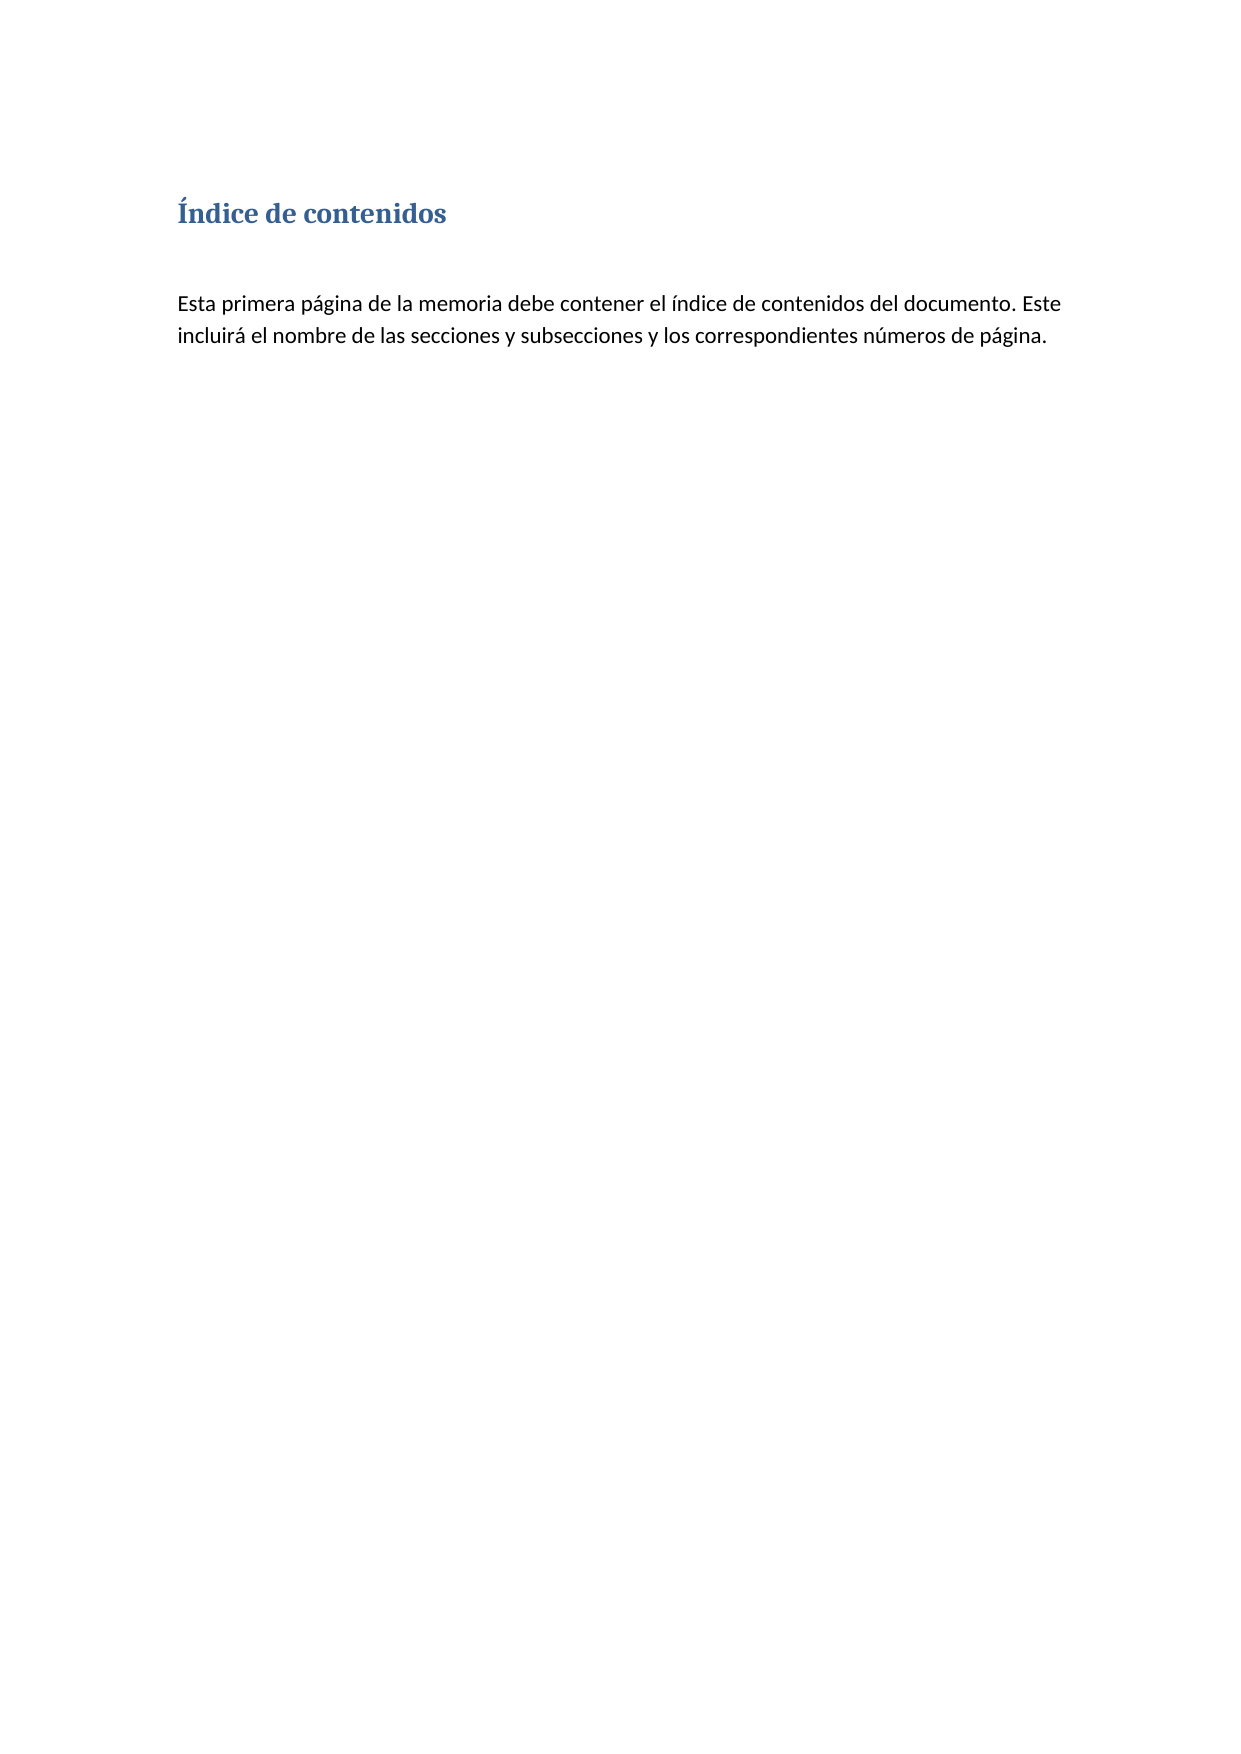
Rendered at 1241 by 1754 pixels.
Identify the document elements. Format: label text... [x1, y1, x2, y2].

text Esta primera página de la memoria debe contener el índice de contenidos del documento. Este incluirá el nombre de las secciones y subsecciones y los correspondientes números de página. [177, 289, 1063, 349]
subtitle Índice de contenidos [177, 198, 1063, 231]
